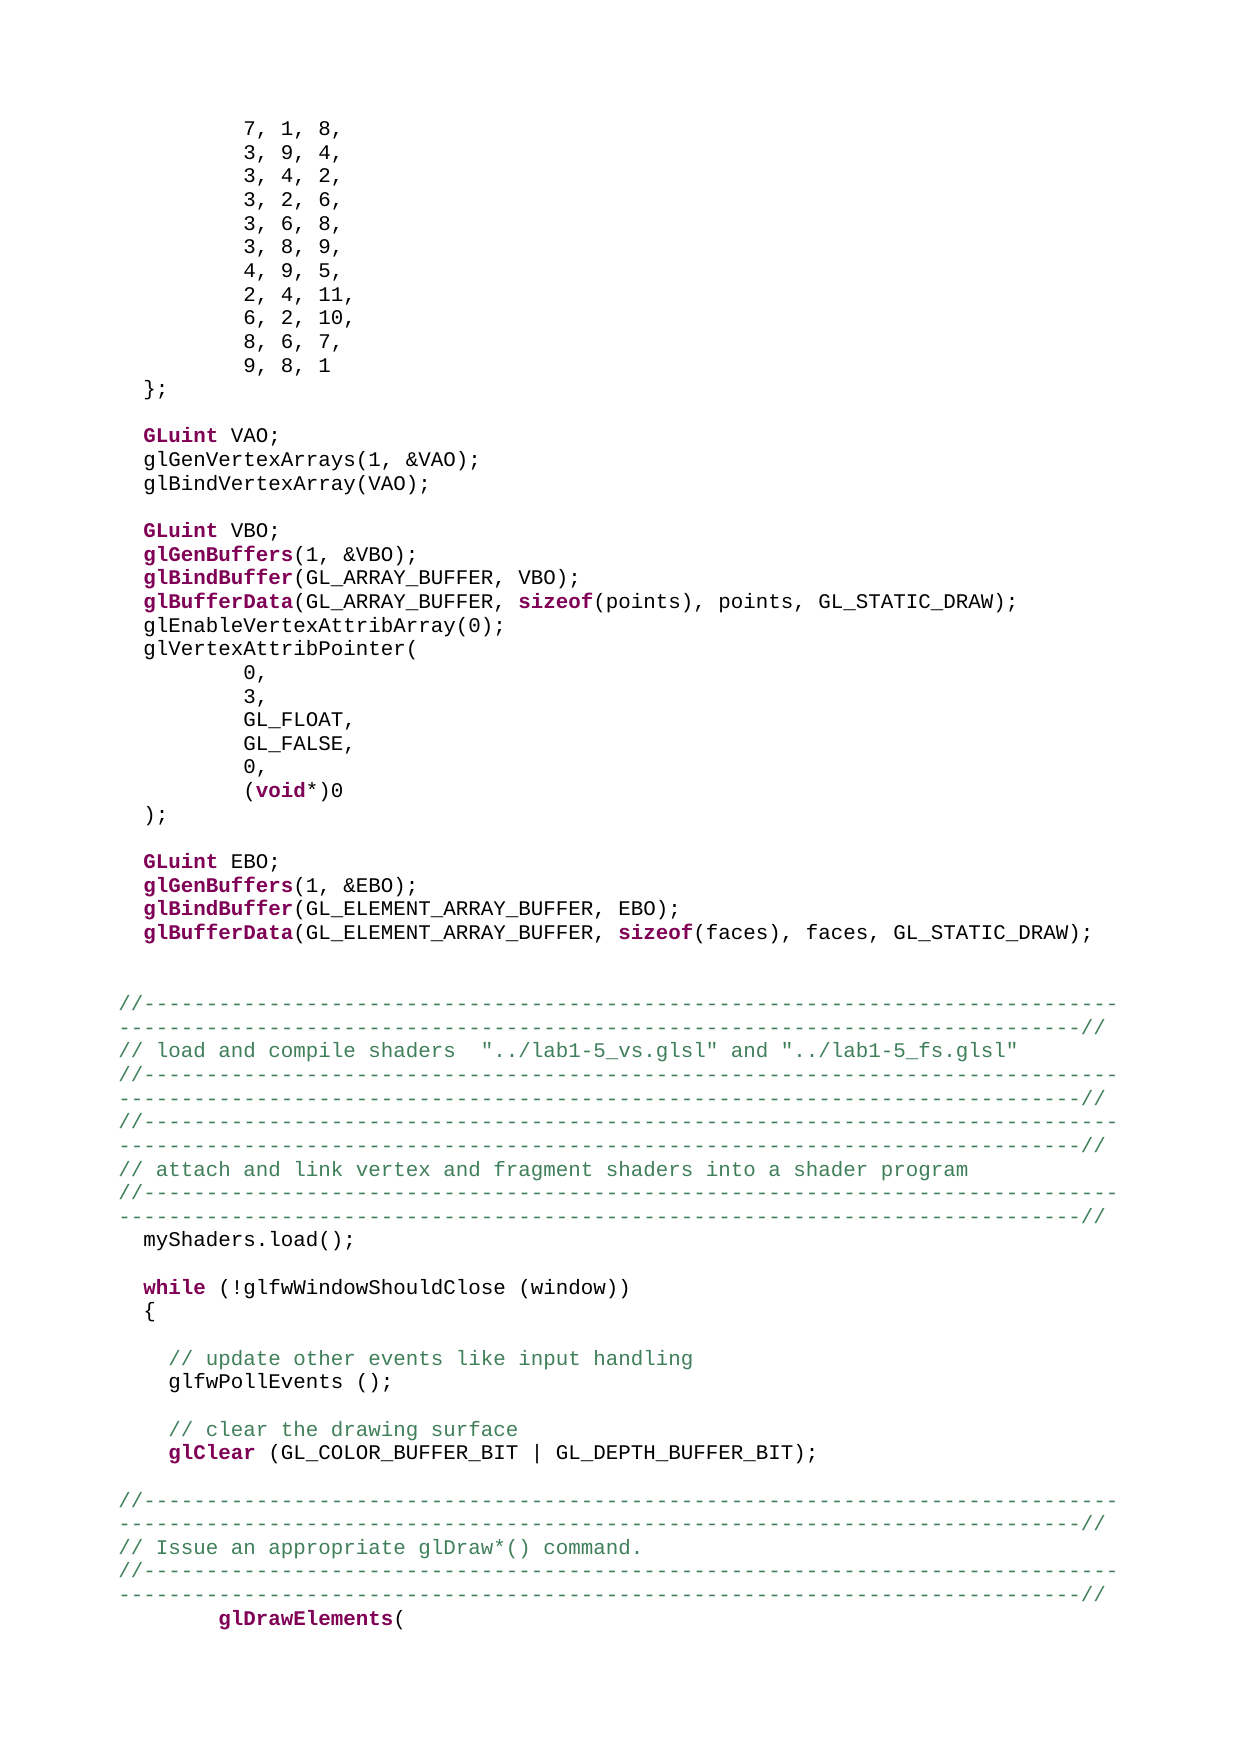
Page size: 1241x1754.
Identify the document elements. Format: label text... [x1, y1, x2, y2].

text // Issue an appropriate glDraw*() command. [118, 1537, 1122, 1561]
text GL_FALSE, [118, 733, 1122, 757]
text 8, 6, 7, [118, 331, 1122, 354]
text glBindBuffer(GL_ELEMENT_ARRAY_BUFFER, EBO); [118, 898, 1122, 922]
text glGenBuffers(1, &VBO); [118, 544, 1122, 567]
text glVertexAttribPointer( [118, 638, 1122, 662]
text glBufferData(GL_ELEMENT_ARRAY_BUFFER, sizeof(faces), faces, GL_STATIC_DRAW); [118, 922, 1122, 946]
text glGenBuffers(1, &EBO); [118, 875, 1122, 898]
text 9, 8, 1 [118, 354, 1122, 378]
text 3, 4, 2, [118, 165, 1122, 189]
text 3, 8, 9, [118, 236, 1122, 260]
text glClear (GL_COLOR_BUFFER_BIT | GL_DEPTH_BUFFER_BIT); [118, 1442, 1122, 1466]
text // clear the drawing surface [118, 1419, 1122, 1442]
text GLuint EBO; [118, 851, 1122, 875]
text //-----------------------------------------------------------------------------------------------------------------------------------------------------------// [118, 1489, 1122, 1537]
text //-----------------------------------------------------------------------------------------------------------------------------------------------------------// [118, 1111, 1122, 1158]
text ); [118, 804, 1122, 827]
text 4, 9, 5, [118, 260, 1122, 284]
text glDrawElements( [118, 1608, 1122, 1631]
text 3, [118, 686, 1122, 709]
text 3, 9, 4, [118, 142, 1122, 165]
text while (!glfwWindowShouldClose (window)) [118, 1277, 1122, 1300]
text //-----------------------------------------------------------------------------------------------------------------------------------------------------------// [118, 1182, 1122, 1229]
text glGenVertexArrays(1, &VAO); [118, 449, 1122, 473]
text 3, 6, 8, [118, 213, 1122, 236]
text GLuint VAO; [118, 426, 1122, 449]
text GLuint VBO; [118, 520, 1122, 544]
text 0, [118, 662, 1122, 686]
text //-----------------------------------------------------------------------------------------------------------------------------------------------------------// [118, 1064, 1122, 1111]
text // attach and link vertex and fragment shaders into a shader program [118, 1158, 1122, 1182]
text //-----------------------------------------------------------------------------------------------------------------------------------------------------------// [118, 1561, 1122, 1608]
text glEnableVertexAttribArray(0); [118, 615, 1122, 638]
text 6, 2, 10, [118, 307, 1122, 331]
text //-----------------------------------------------------------------------------------------------------------------------------------------------------------// [118, 993, 1122, 1040]
text { [118, 1300, 1122, 1324]
text // update other events like input handling [118, 1348, 1122, 1371]
text (void*)0 [118, 780, 1122, 804]
text glBindVertexArray(VAO); [118, 473, 1122, 496]
text 3, 2, 6, [118, 189, 1122, 213]
text myShaders.load(); [118, 1229, 1122, 1253]
text 0, [118, 757, 1122, 780]
text glBindBuffer(GL_ARRAY_BUFFER, VBO); [118, 567, 1122, 591]
text 2, 4, 11, [118, 284, 1122, 307]
text // load and compile shaders "../lab1-5_vs.glsl" and "../lab1-5_fs.glsl" [118, 1040, 1122, 1064]
text GL_FLOAT, [118, 709, 1122, 733]
text }; [118, 378, 1122, 402]
text glBufferData(GL_ARRAY_BUFFER, sizeof(points), points, GL_STATIC_DRAW); [118, 591, 1122, 615]
text glfwPollEvents (); [118, 1371, 1122, 1395]
text 7, 1, 8, [118, 118, 1122, 142]
